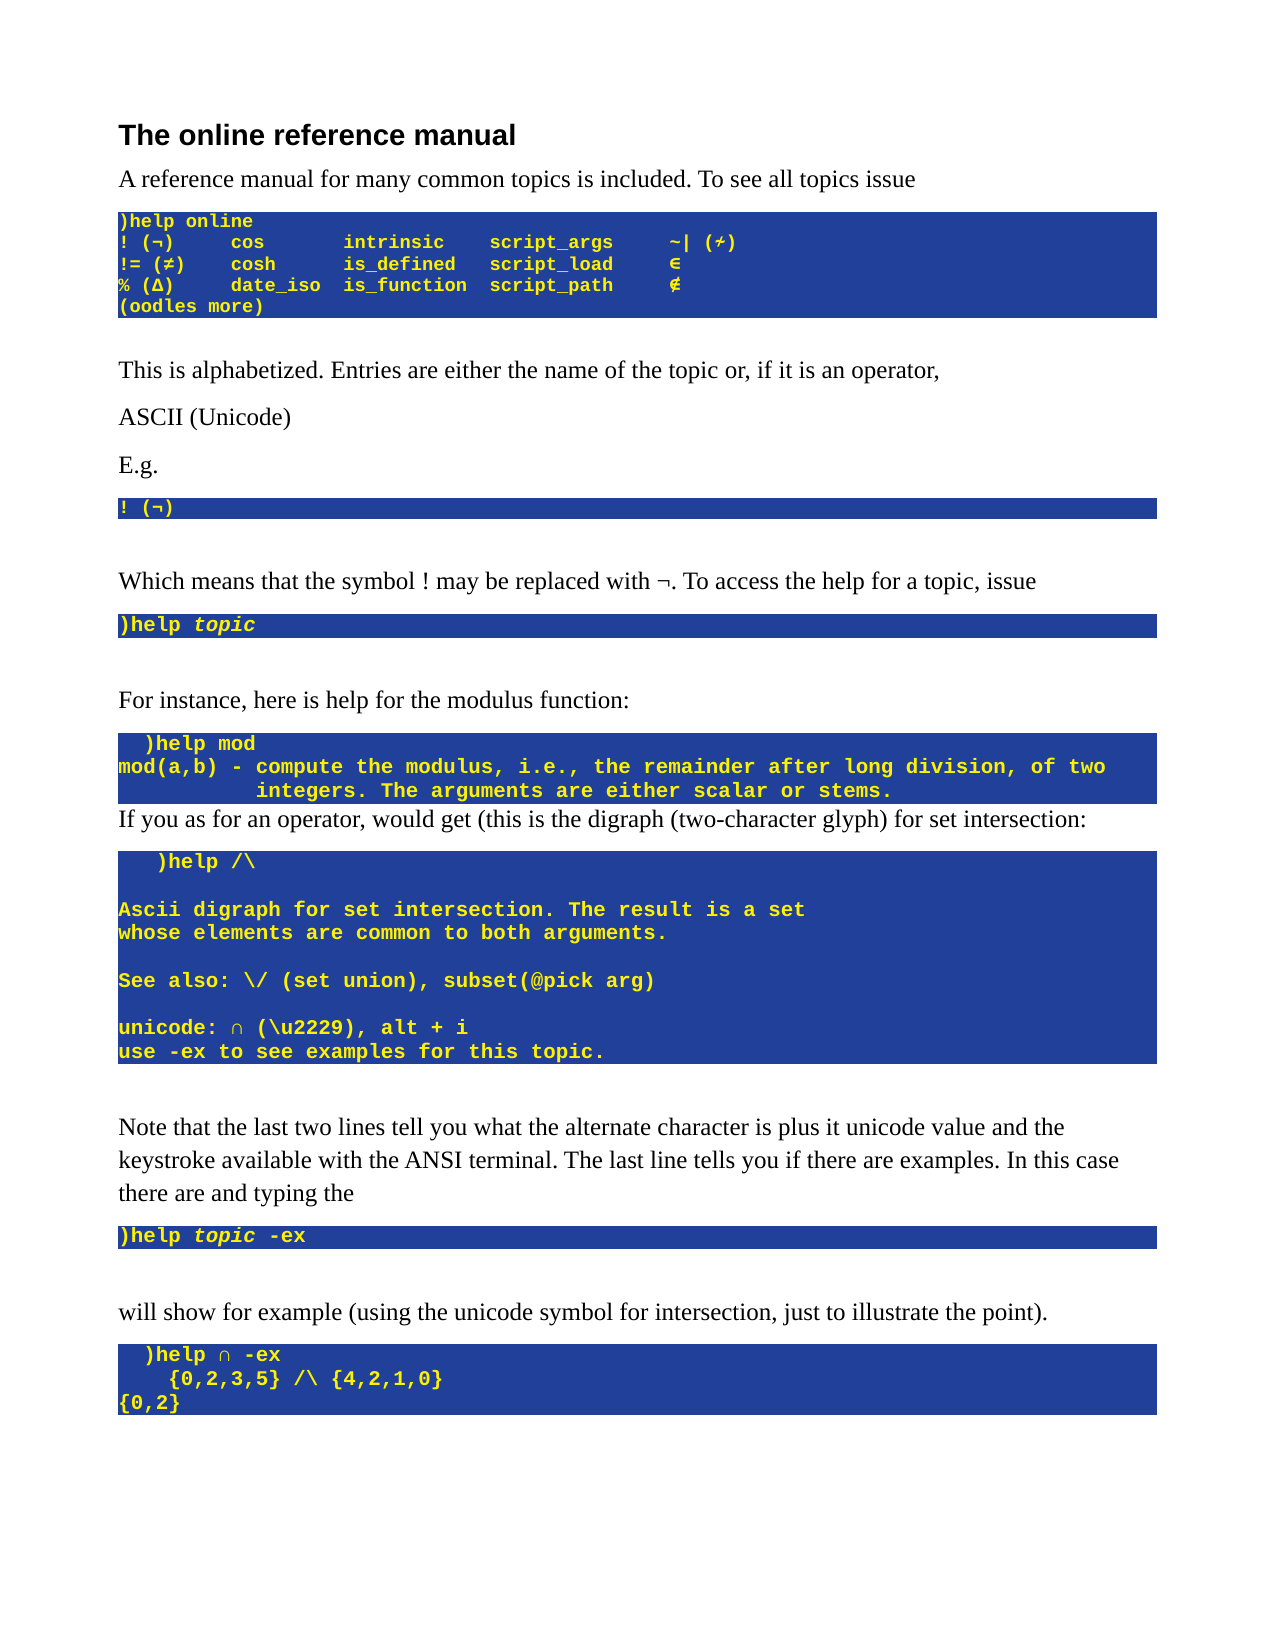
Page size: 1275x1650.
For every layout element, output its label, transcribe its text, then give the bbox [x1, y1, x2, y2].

text )help ∩ -ex [281, 1344, 1157, 1368]
text A reference manual for many common topics is included. To see all topics issue [118, 164, 1157, 193]
text See also: \/ (set union), subset(@pick arg) [656, 970, 1157, 993]
text Ascii digraph for set intersection. The result is a set [806, 899, 1157, 922]
text integers. The arguments are either scalar or stems. [893, 780, 1157, 804]
text )help online [253, 212, 1157, 233]
text unicode: ∩ (\u2229), alt + i [468, 1017, 1157, 1041]
text Which means that the symbol ! may be replaced with ¬. To access the help for a topic, issue [118, 566, 1157, 595]
text For instance, here is help for the modulus function: [118, 685, 1157, 714]
text ! (¬) [174, 498, 1157, 519]
text whose elements are common to both arguments. [118, 922, 1157, 946]
text will show for example (using the unicode symbol for intersection, just to illustrate the point). [118, 1297, 1157, 1326]
text use -ex to see examples for this topic. [606, 1041, 1157, 1064]
text ! (¬) cos intrinsic script_args ~| (≁) [962, 233, 1157, 254]
text ASCII (Unicode) [118, 402, 1157, 431]
text (oodles more) [332, 297, 1157, 318]
text )help topic [257, 614, 1157, 638]
subtitle The online reference manual [118, 118, 1157, 152]
text != (≠) cosh is_defined script_load ∈ [118, 254, 1157, 276]
text {0,2,3,5} /\ {4,2,1,0} [443, 1368, 1157, 1392]
text E.g. [118, 450, 1157, 479]
text Note that the last two lines tell you what the alternate character is plus it unicode value and the keystroke available with the ANSI terminal. The last line tells you if there are examples. In this case there are and typing the [118, 1112, 1157, 1207]
text This is alphabetized. Entries are either the name of the topic or, if it is an operator, [118, 355, 1157, 383]
text % (∆) date_iso is_function script_path ∉ [681, 276, 1157, 297]
text If you as for an operator, would get (this is the digraph (two-character glyph) for set intersection: [118, 804, 1157, 833]
text {0,2} [181, 1392, 1157, 1415]
text )help /\ [256, 851, 1157, 875]
text )help mod [256, 733, 1157, 757]
text )help topic -ex [306, 1226, 1157, 1249]
